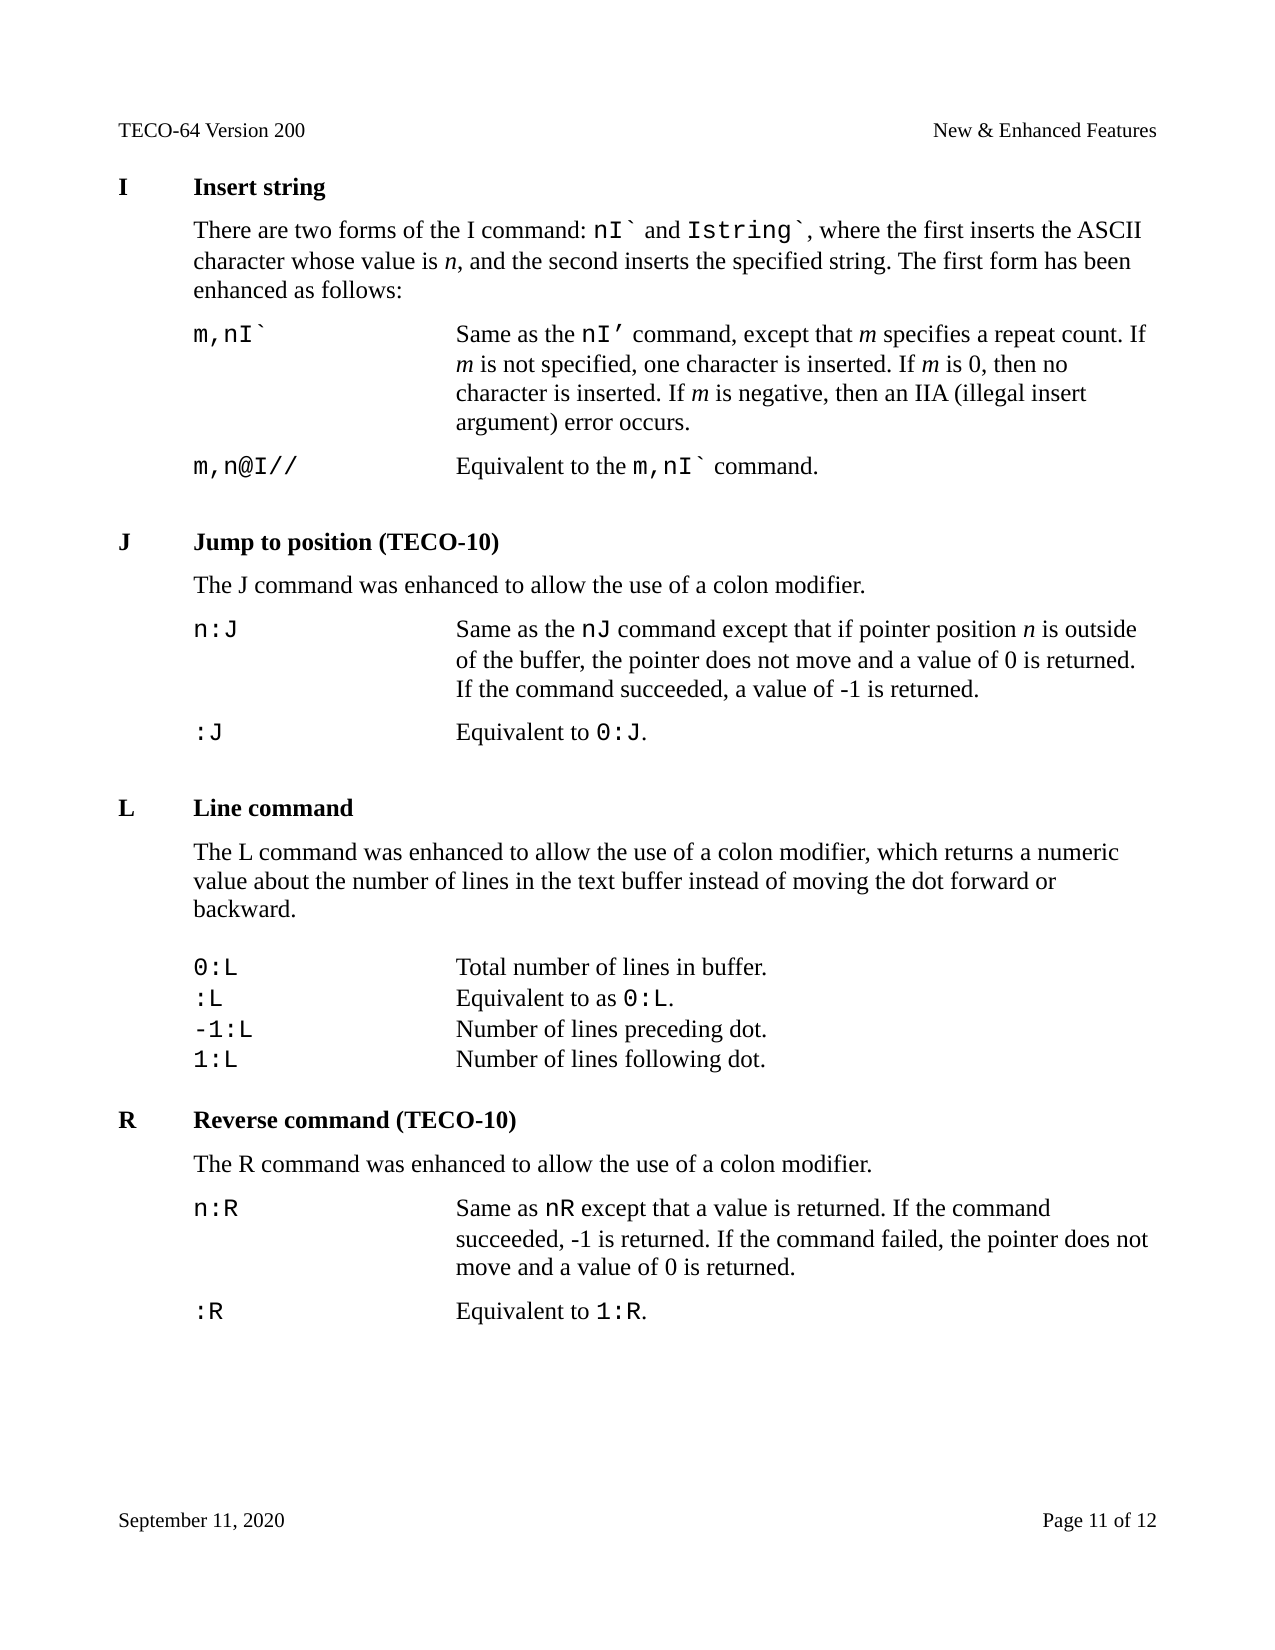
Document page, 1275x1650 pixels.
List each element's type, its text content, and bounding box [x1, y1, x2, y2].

text m,n@I// Equivalent to the m,nI` command. [193, 451, 1157, 482]
text J Jump to position (TECO-10) [118, 527, 1157, 555]
text :R Equivalent to 1:R. [193, 1296, 1157, 1327]
text L Line command [118, 793, 1157, 822]
text :J Equivalent to 0:J. [193, 717, 1157, 748]
text 1:L Number of lines following dot. [193, 1044, 1157, 1075]
text The J command was enhanced to allow the use of a colon modifier. [193, 570, 1157, 599]
text n:J Same as the nJ command except that if pointer position n is outside of the buffer, the pointer does not move and a value of 0 is returned. If the command succeeded, a value of -1 is returned. [193, 614, 1157, 702]
text The L command was enhanced to allow the use of a colon modifier, which returns a numeric value about the number of lines in the text buffer instead of moving the dot forward or backward. [193, 837, 1157, 923]
text I Insert string [118, 172, 1157, 200]
text R Reverse command (TECO-10) [118, 1105, 1157, 1134]
text n:R Same as nR except that a value is returned. If the command succeeded, -1 is returned. If the command failed, the pointer does not move and a value of 0 is returned. [193, 1193, 1157, 1281]
text There are two forms of the I command: nI` and Istring`, where the first inserts the ASCII character whose value is n, and the second inserts the specified string. The first form has been enhanced as follows: [193, 215, 1157, 304]
text -1:L Number of lines preceding dot. [193, 1014, 1157, 1044]
text :L Equivalent to as 0:L. [193, 983, 1157, 1014]
text The R command was enhanced to allow the use of a colon modifier. [193, 1149, 1157, 1178]
text m,nI` Same as the nI’ command, except that m specifies a repeat count. If m is not specified, one character is inserted. If m is 0, then no character is inserted. If m is negative, then an IIA (illegal insert argument) error occurs. [193, 319, 1157, 436]
text 0:L Total number of lines in buffer. [193, 952, 1157, 983]
